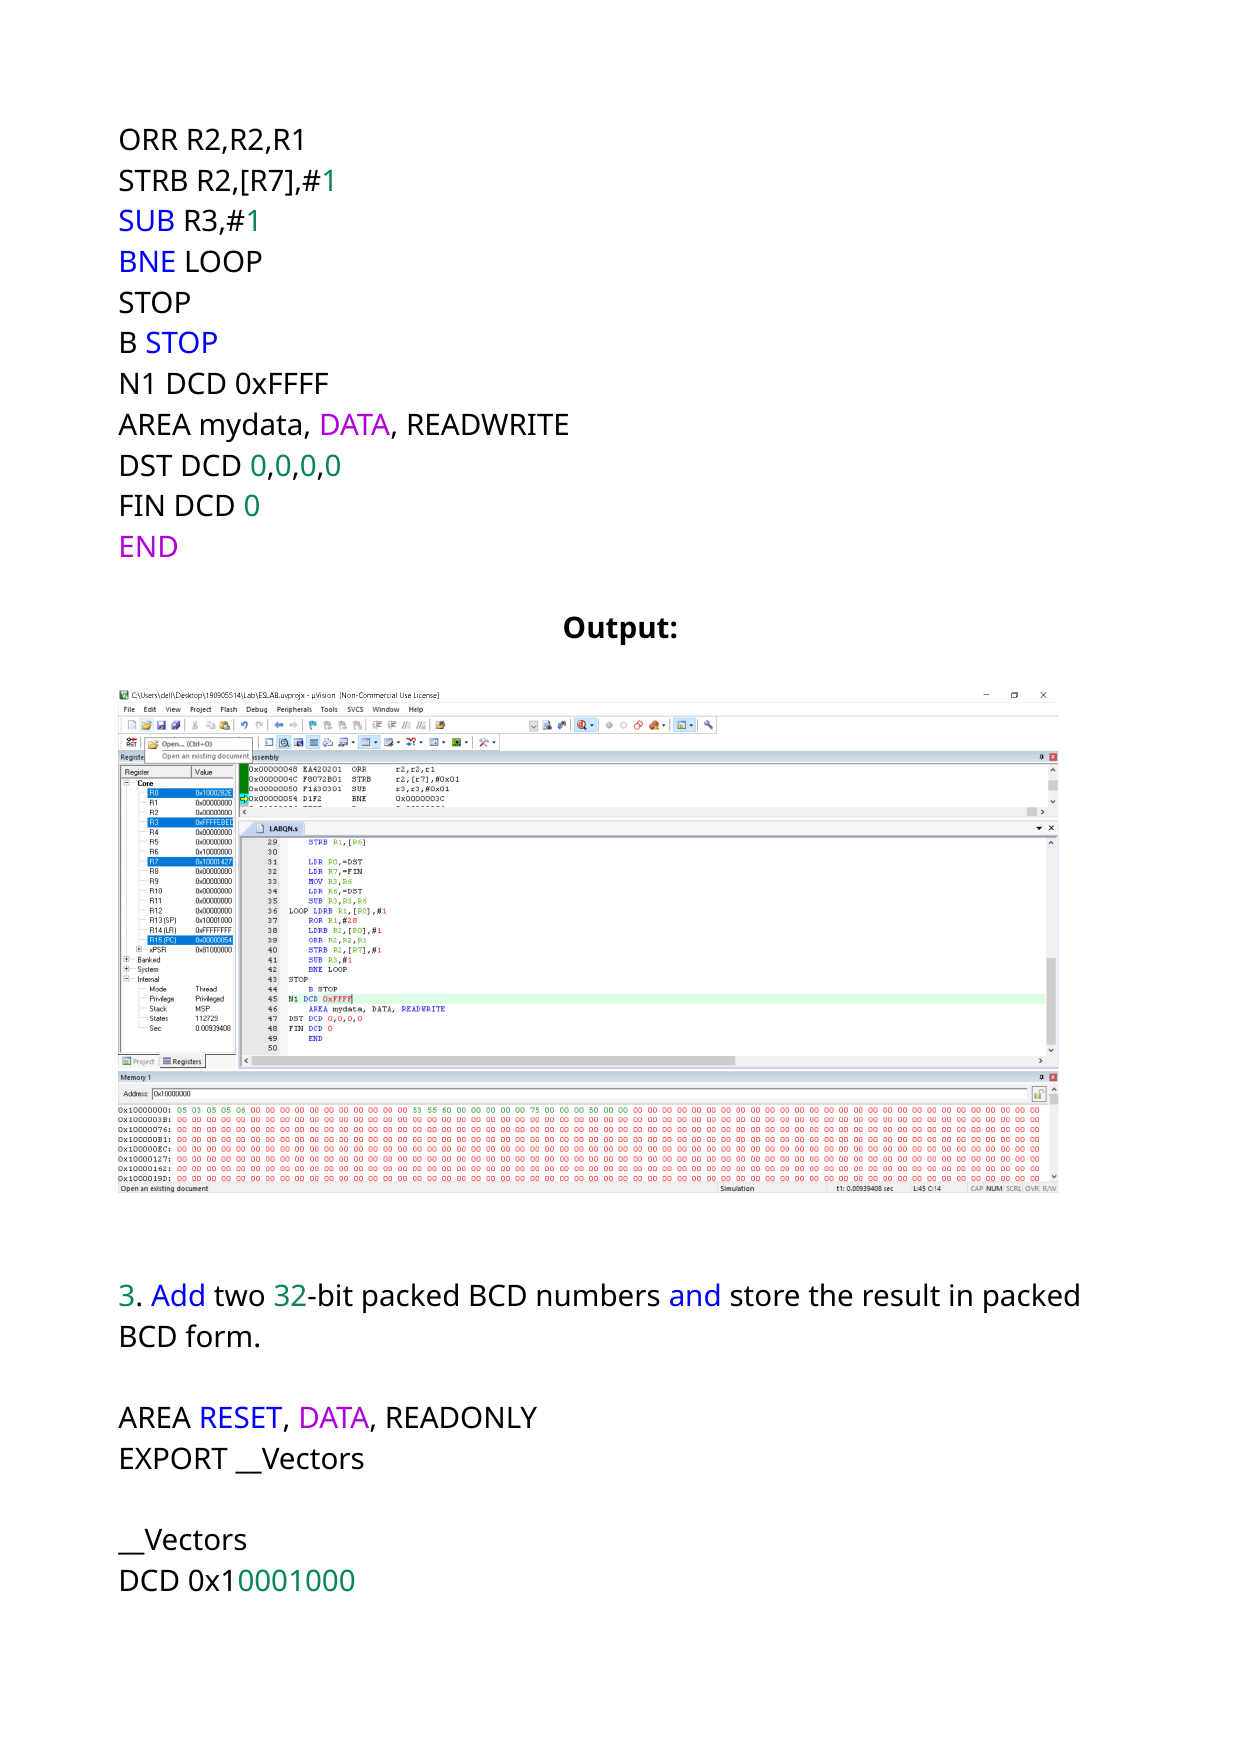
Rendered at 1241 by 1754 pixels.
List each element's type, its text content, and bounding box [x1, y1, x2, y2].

picture [118, 688, 1059, 1193]
text SUB R3,#1 [118, 199, 1122, 240]
text Output: [118, 607, 1122, 648]
text N1 DCD 0xFFFF [118, 362, 1122, 403]
text FIN DCD 0 [118, 485, 1122, 525]
text DST DCD 0,0,0,0 [118, 444, 1122, 485]
text EXPORT __Vectors [118, 1437, 1122, 1478]
text DCD 0x10001000 [118, 1559, 1122, 1600]
text B STOP [118, 322, 1122, 362]
text BNE LOOP [118, 240, 1122, 281]
text END [118, 525, 1122, 566]
text AREA mydata, DATA, READWRITE [118, 403, 1122, 444]
text ORR R2,R2,R1 [118, 118, 1122, 159]
text 3. Add two 32-bit packed BCD numbers and store the result in packed BCD form. [118, 1274, 1122, 1356]
text STRB R2,[R7],#1 [118, 159, 1122, 199]
text AREA RESET, DATA, READONLY [118, 1396, 1122, 1437]
text STOP [118, 281, 1122, 322]
text __Vectors [118, 1518, 1122, 1559]
